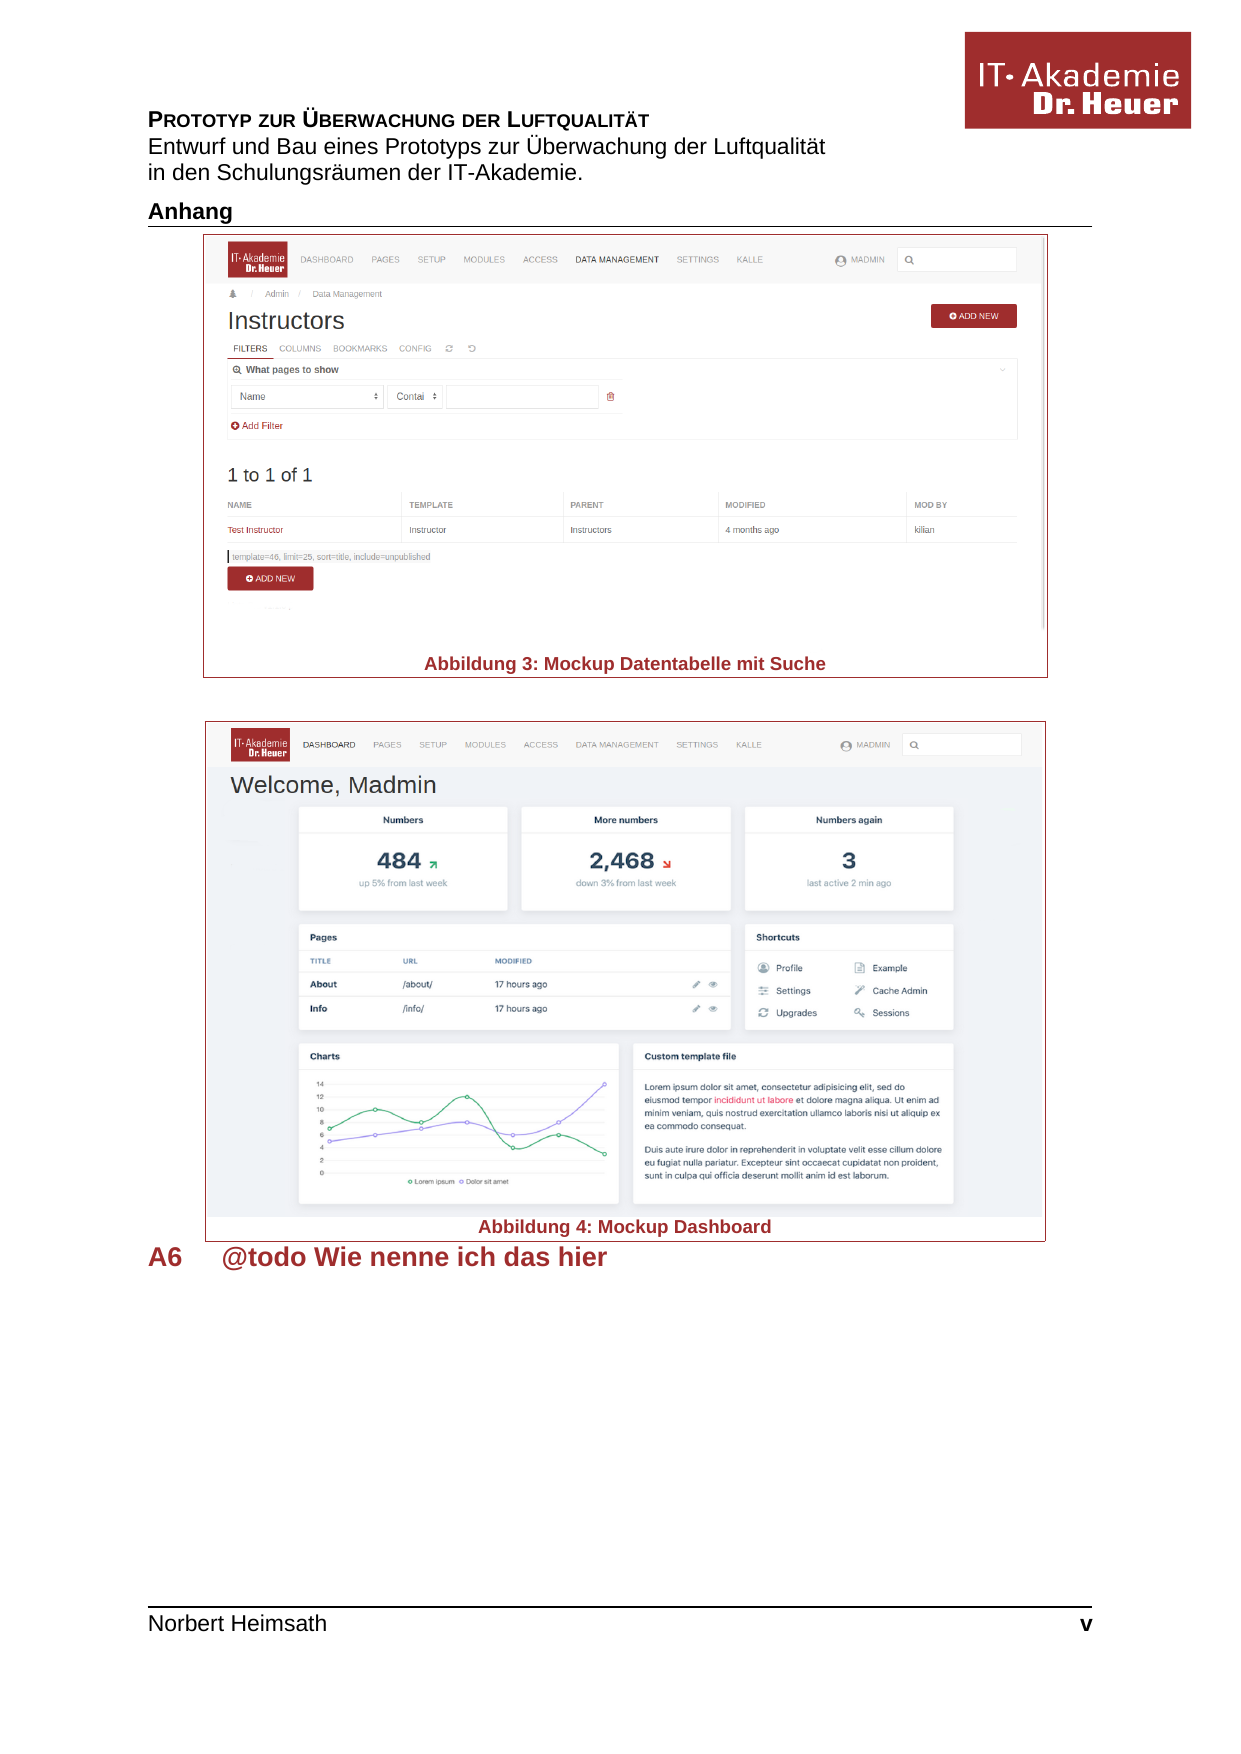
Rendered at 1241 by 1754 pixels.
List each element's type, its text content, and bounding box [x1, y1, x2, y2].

subtitle @todo Wie nenne ich das hier [148, 1030, 1092, 1272]
picture [207, 723, 1043, 1217]
picture [205, 236, 1045, 653]
text Abbildung 4: Mockup Dashboard [207, 1217, 1042, 1238]
text Abbildung 3: Mockup Datentabelle mit Suche [206, 653, 1044, 674]
